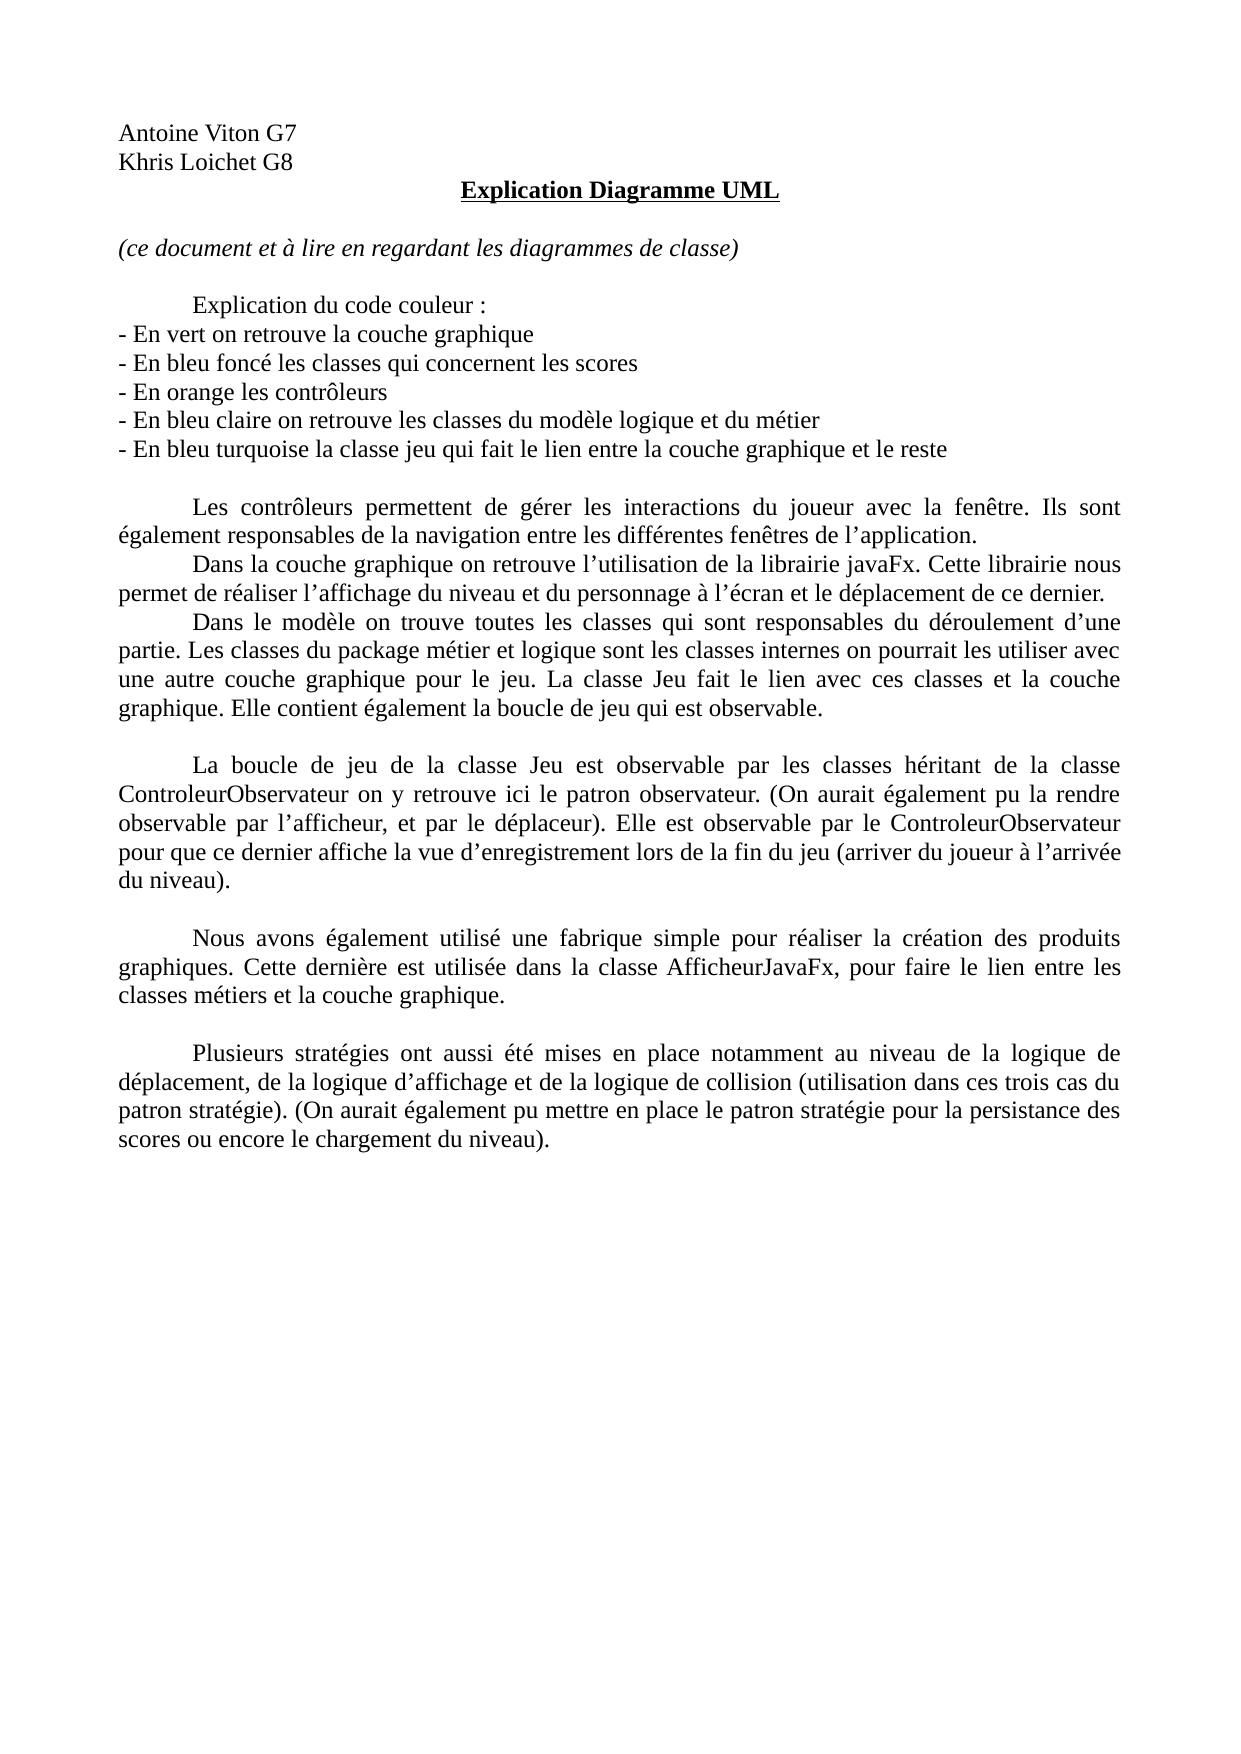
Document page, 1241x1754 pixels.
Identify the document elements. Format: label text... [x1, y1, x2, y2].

text - En bleu foncé les classes qui concernent les scores [118, 348, 1122, 377]
text Dans la couche graphique on retrouve l’utilisation de la librairie javaFx. Cette librairie nous permet de réaliser l’affichage du niveau et du personnage à l’écran et le déplacement de ce dernier. [118, 549, 1122, 607]
text Nous avons également utilisé une fabrique simple pour réaliser la création des produits graphiques. Cette dernière est utilisée dans la classe AfficheurJavaFx, pour faire le lien entre les classes métiers et la couche graphique. [118, 923, 1122, 1009]
text (ce document et à lire en regardant les diagrammes de classe) [118, 233, 1122, 262]
text Les contrôleurs permettent de gérer les interactions du joueur avec la fenêtre. Ils sont également responsables de la navigation entre les différentes fenêtres de l’application. [118, 492, 1122, 549]
text - En vert on retrouve la couche graphique [118, 319, 1122, 348]
text Plusieurs stratégies ont aussi été mises en place notamment au niveau de la logique de déplacement, de la logique d’affichage et de la logique de collision (utilisation dans ces trois cas du patron stratégie). (On aurait également pu mettre en place le patron stratégie pour la persistance des scores ou encore le chargement du niveau). [118, 1038, 1122, 1153]
text - En bleu turquoise la classe jeu qui fait le lien entre la couche graphique et le reste [118, 434, 1122, 463]
text Khris Loichet G8 [118, 147, 1122, 176]
text - En bleu claire on retrouve les classes du modèle logique et du métier [118, 406, 1122, 434]
text La boucle de jeu de la classe Jeu est observable par les classes héritant de la classe ControleurObservateur on y retrouve ici le patron observateur. (On aurait également pu la rendre observable par l’afficheur, et par le déplaceur). Elle est observable par le ControleurObservateur pour que ce dernier affiche la vue d’enregistrement lors de la fin du jeu (arriver du joueur à l’arrivée du niveau). [118, 751, 1122, 894]
text - En orange les contrôleurs [118, 377, 1122, 406]
text Explication du code couleur : [118, 291, 1122, 319]
text Explication Diagramme UML [118, 176, 1122, 204]
text Dans le modèle on trouve toutes les classes qui sont responsables du déroulement d’une partie. Les classes du package métier et logique sont les classes internes on pourrait les utiliser avec une autre couche graphique pour le jeu. La classe Jeu fait le lien avec ces classes et la couche graphique. Elle contient également la boucle de jeu qui est observable. [118, 607, 1122, 722]
text Antoine Viton G7 [118, 118, 1122, 147]
